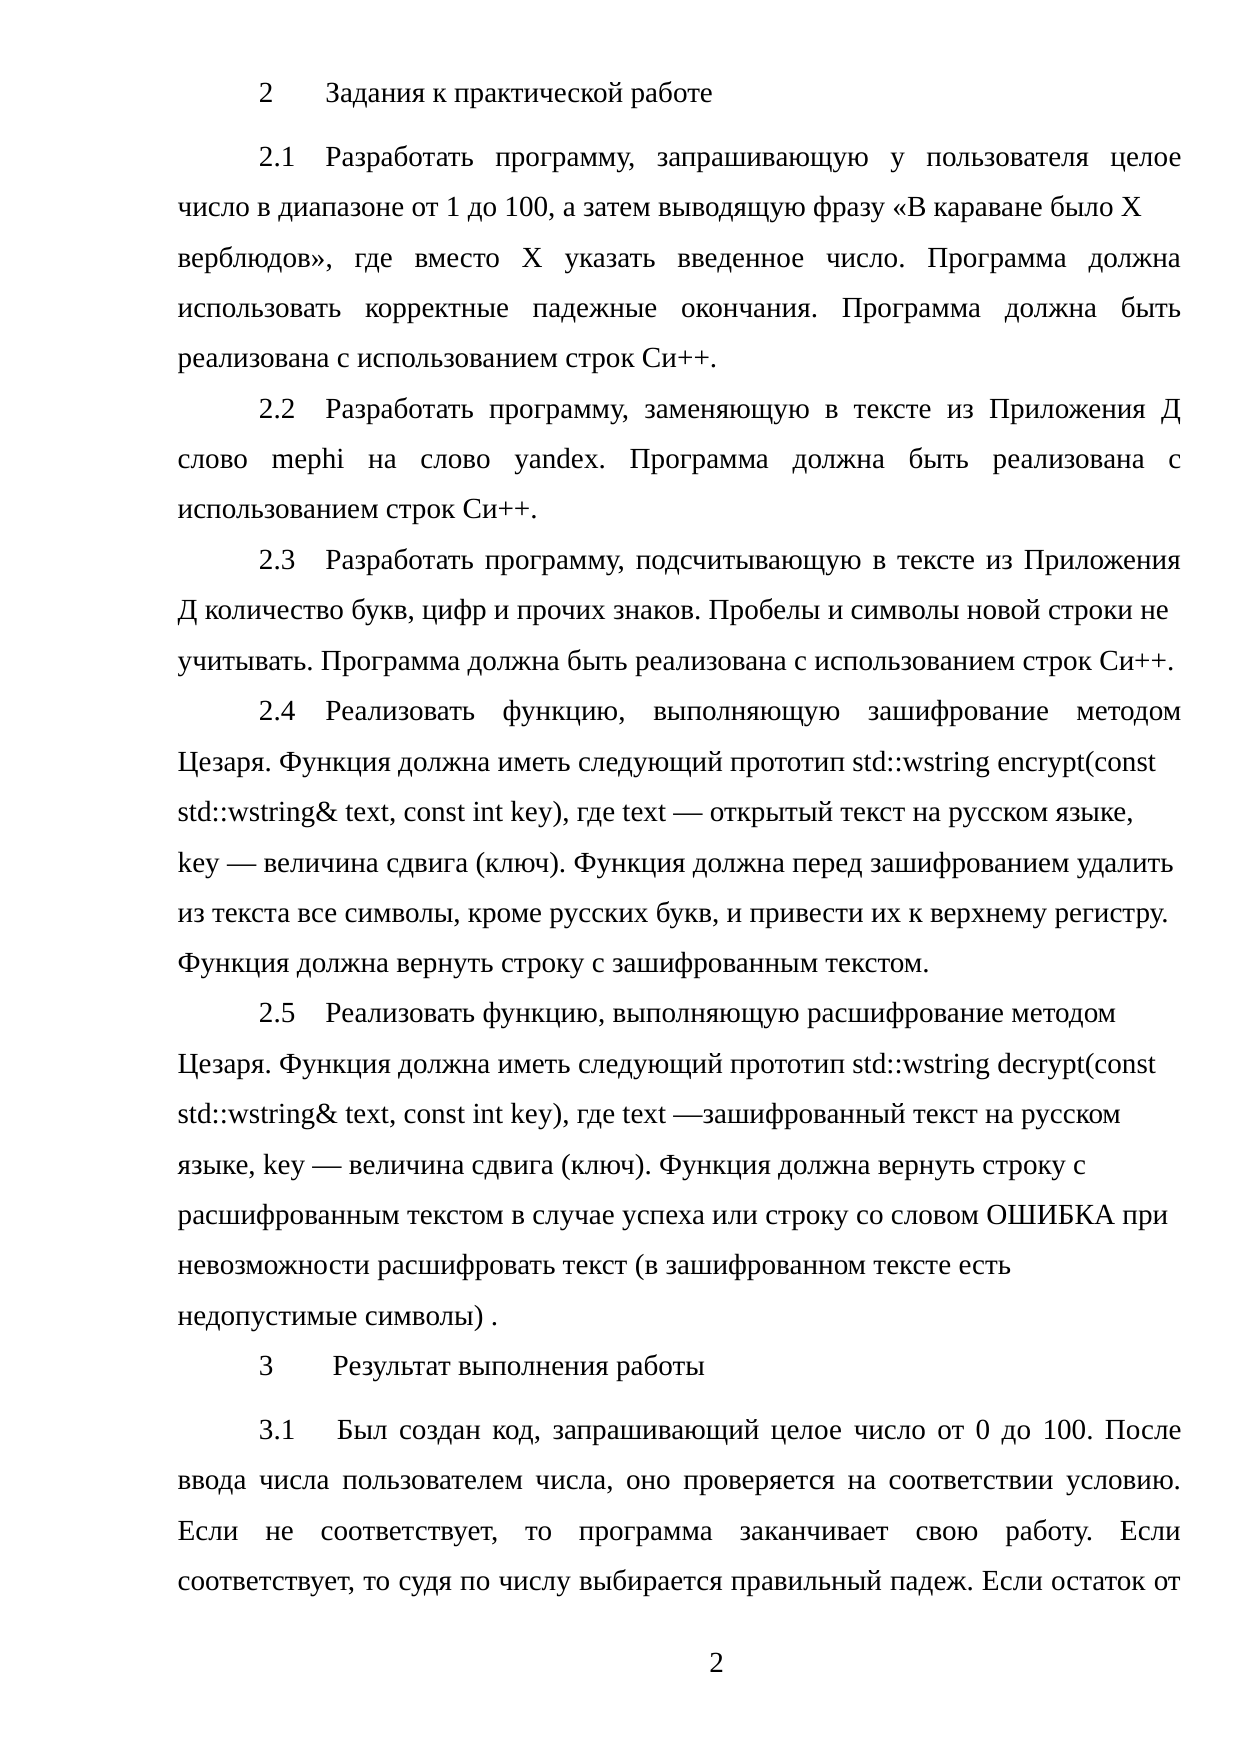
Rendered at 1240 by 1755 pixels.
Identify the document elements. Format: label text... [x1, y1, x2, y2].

text языке, key — величина сдвига (ключ). Функция должна вернуть строку с [177, 1147, 1182, 1180]
list Реализовать функцию, выполняющую расшифрование методом [177, 996, 1182, 1029]
text верблюдов», где вместо X указать введенное число. Программа должна использовать корректные падежные окончания. Программа должна быть реализована с использованием строк Си++. [177, 240, 1182, 374]
list Был создан код, запрашивающий целое число от 0 до 100. После ввода числа пользователем числа, оно проверяется на соответствии условию. Если не соответствует, то программа заканчивает свою работу. Если соответствует, то судя по числу выбирается правильный падеж. Если остаток от [177, 1412, 1182, 1597]
text невозможности расшифровать текст (в зашифрованном тексте есть [177, 1247, 1182, 1281]
text из текста все символы, кроме русских букв, и привести их к верхнему регистру. [177, 895, 1182, 928]
text учитывать. Программа должна быть реализована с использованием строк Си++. [177, 643, 1182, 677]
text Функция должна вернуть строку с зашифрованным текстом. [177, 945, 1182, 979]
list Задания к практической работе [177, 75, 1182, 108]
list Разработать программу, заменяющую в тексте из Приложения Д слово mephi на слово yandex. Программа должна быть реализована с использованием строк Си++. [177, 391, 1182, 525]
text key — величина сдвига (ключ). Функция должна перед зашифрованием удалить [177, 845, 1182, 878]
list Разработать программу, подсчитывающую в тексте из Приложения Д количество букв, цифр и прочих знаков. Пробелы и символы новой строки не [177, 542, 1182, 626]
list Разработать программу, запрашивающую у пользователя целое число в диапазоне от 1 до 100, а затем выводящую фразу «В караване было X [177, 139, 1182, 223]
text Цезаря. Функция должна иметь следующий прототип std::wstring decrypt(const [177, 1046, 1182, 1080]
list Результат выполнения работы [177, 1348, 1182, 1382]
text расшифрованным текстом в случае успеха или строку со словом ОШИБКА при [177, 1197, 1182, 1231]
text std::wstring& text, const int key), где text — открытый текст на русском языке, [177, 794, 1182, 828]
text std::wstring& text, const int key), где text —зашифрованный текст на русском [177, 1097, 1182, 1130]
text недопустимые символы) . [177, 1298, 1182, 1331]
list Реализовать функцию, выполняющую зашифрование методом Цезаря. Функция должна иметь следующий прототип std::wstring encrypt(const [177, 693, 1182, 777]
